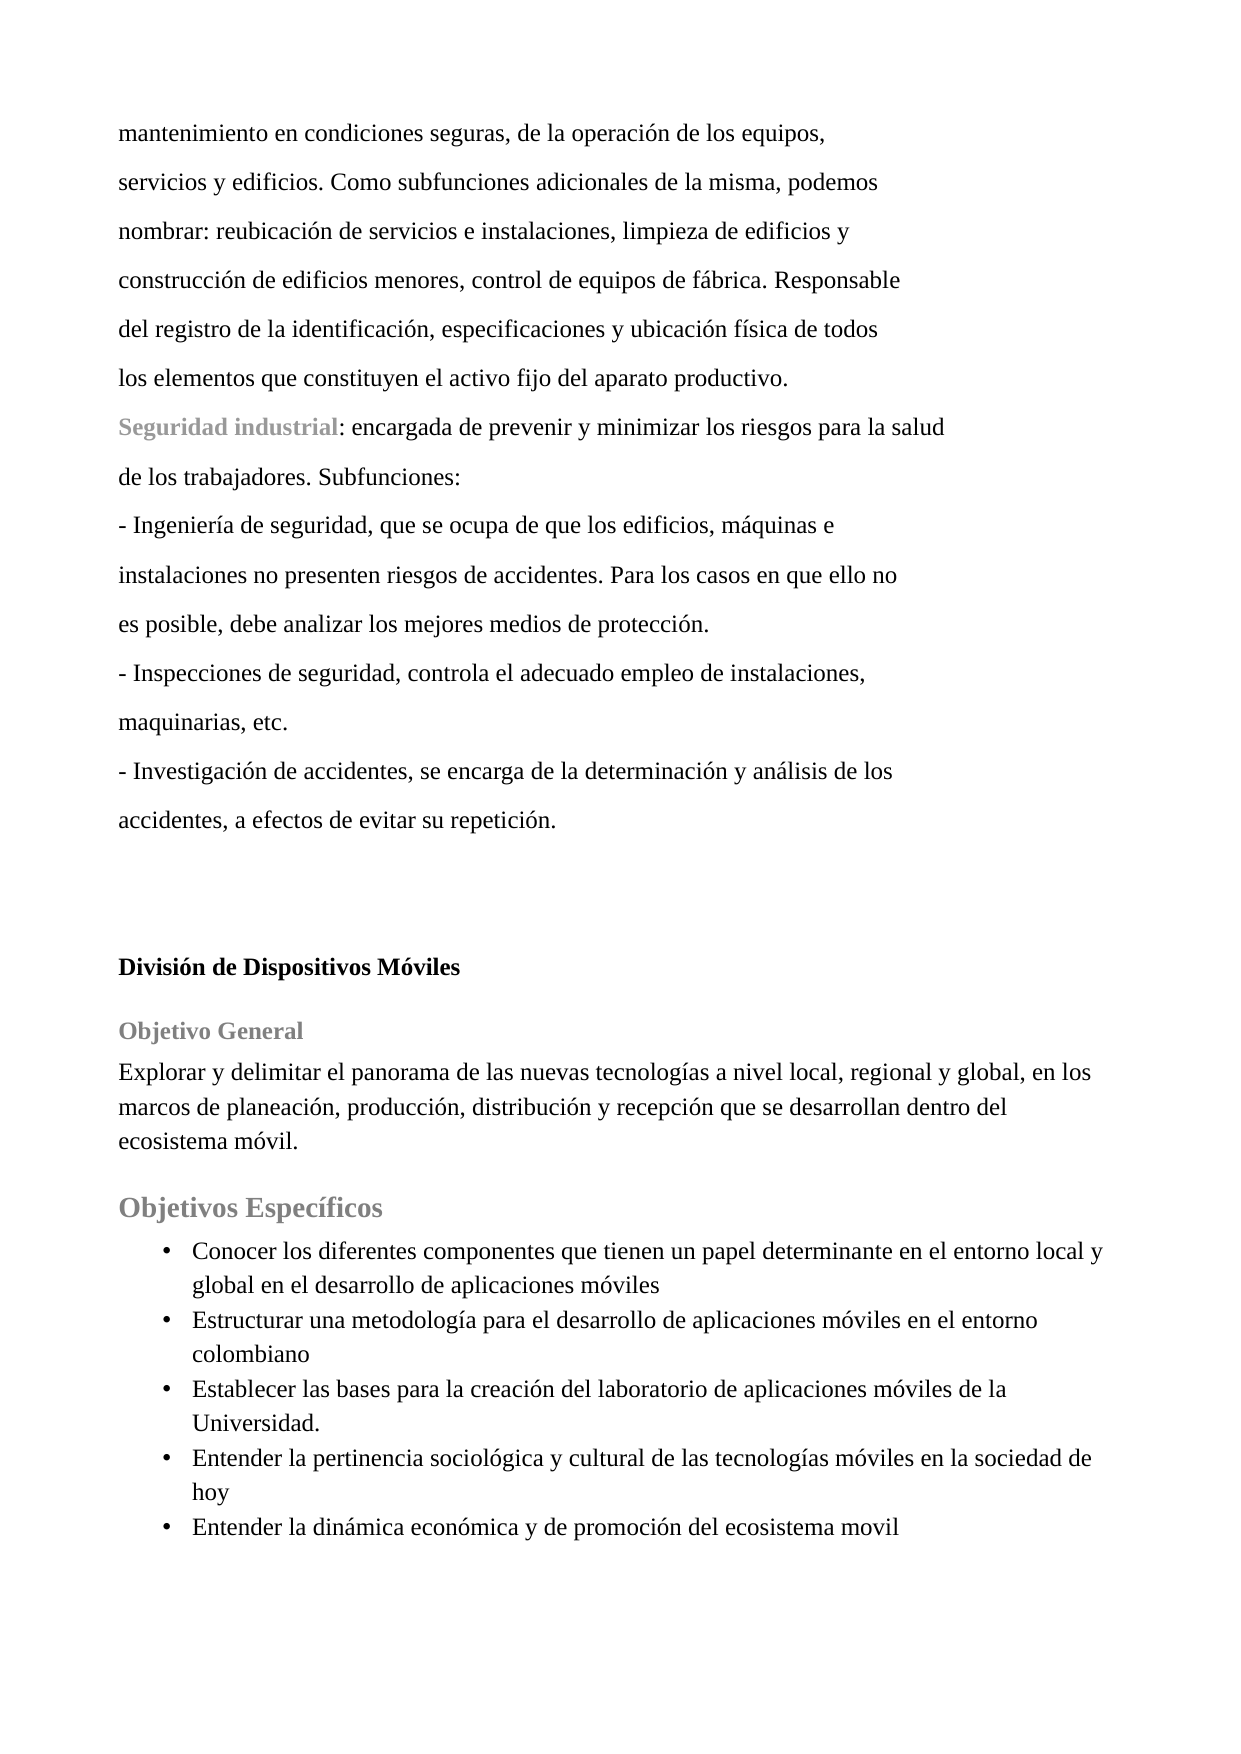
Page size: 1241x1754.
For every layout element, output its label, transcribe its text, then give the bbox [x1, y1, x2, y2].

text nombrar: reubicación de servicios e instalaciones, limpieza de edificios y [118, 216, 1122, 245]
subtitle Objetivos Específicos [118, 1190, 1122, 1223]
text maquinarias, etc. [118, 707, 1122, 736]
list Establecer las bases para la creación del laboratorio de aplicaciones móviles de la Universidad. [162, 1374, 1122, 1437]
text accidentes, a efectos de evitar su repetición. [118, 805, 1122, 834]
text de los trabajadores. Subfunciones: [118, 462, 1122, 490]
text instalaciones no presenten riesgos de accidentes. Para los casos en que ello no [118, 560, 1122, 588]
text - Investigación de accidentes, se encarga de la determinación y análisis de los [118, 756, 1122, 785]
text construcción de edificios menores, control de equipos de fábrica. Responsable [118, 265, 1122, 294]
text los elementos que constituyen el activo fijo del aparato productivo. [118, 363, 1122, 392]
text Explorar y delimitar el panorama de las nuevas tecnologías a nivel local, regional y global, en los marcos de planeación, producción, distribución y recepción que se desarrollan dentro del ecosistema móvil. [118, 1057, 1122, 1155]
text División de Dispositivos Móviles [118, 952, 1122, 981]
text mantenimiento en condiciones seguras, de la operación de los equipos, [118, 118, 1122, 147]
text - Ingeniería de seguridad, que se ocupa de que los edificios, máquinas e [118, 511, 1122, 539]
list Entender la dinámica económica y de promoción del ecosistema movil [162, 1512, 1122, 1540]
subtitle Objetivo General [118, 1016, 1122, 1044]
text es posible, debe analizar los mejores medios de protección. [118, 609, 1122, 637]
text Seguridad industrial: encargada de prevenir y minimizar los riesgos para la salud [118, 412, 1122, 441]
list Entender la pertinencia sociológica y cultural de las tecnologías móviles en la sociedad de hoy [162, 1443, 1122, 1506]
text servicios y edificios. Como subfunciones adicionales de la misma, podemos [118, 167, 1122, 196]
list Conocer los diferentes componentes que tienen un papel determinante en el entorno local y global en el desarrollo de aplicaciones móviles [162, 1236, 1122, 1299]
text del registro de la identificación, especificaciones y ubicación física de todos [118, 314, 1122, 343]
text - Inspecciones de seguridad, controla el adecuado empleo de instalaciones, [118, 658, 1122, 687]
list Estructurar una metodología para el desarrollo de aplicaciones móviles en el entorno colombiano [162, 1305, 1122, 1368]
